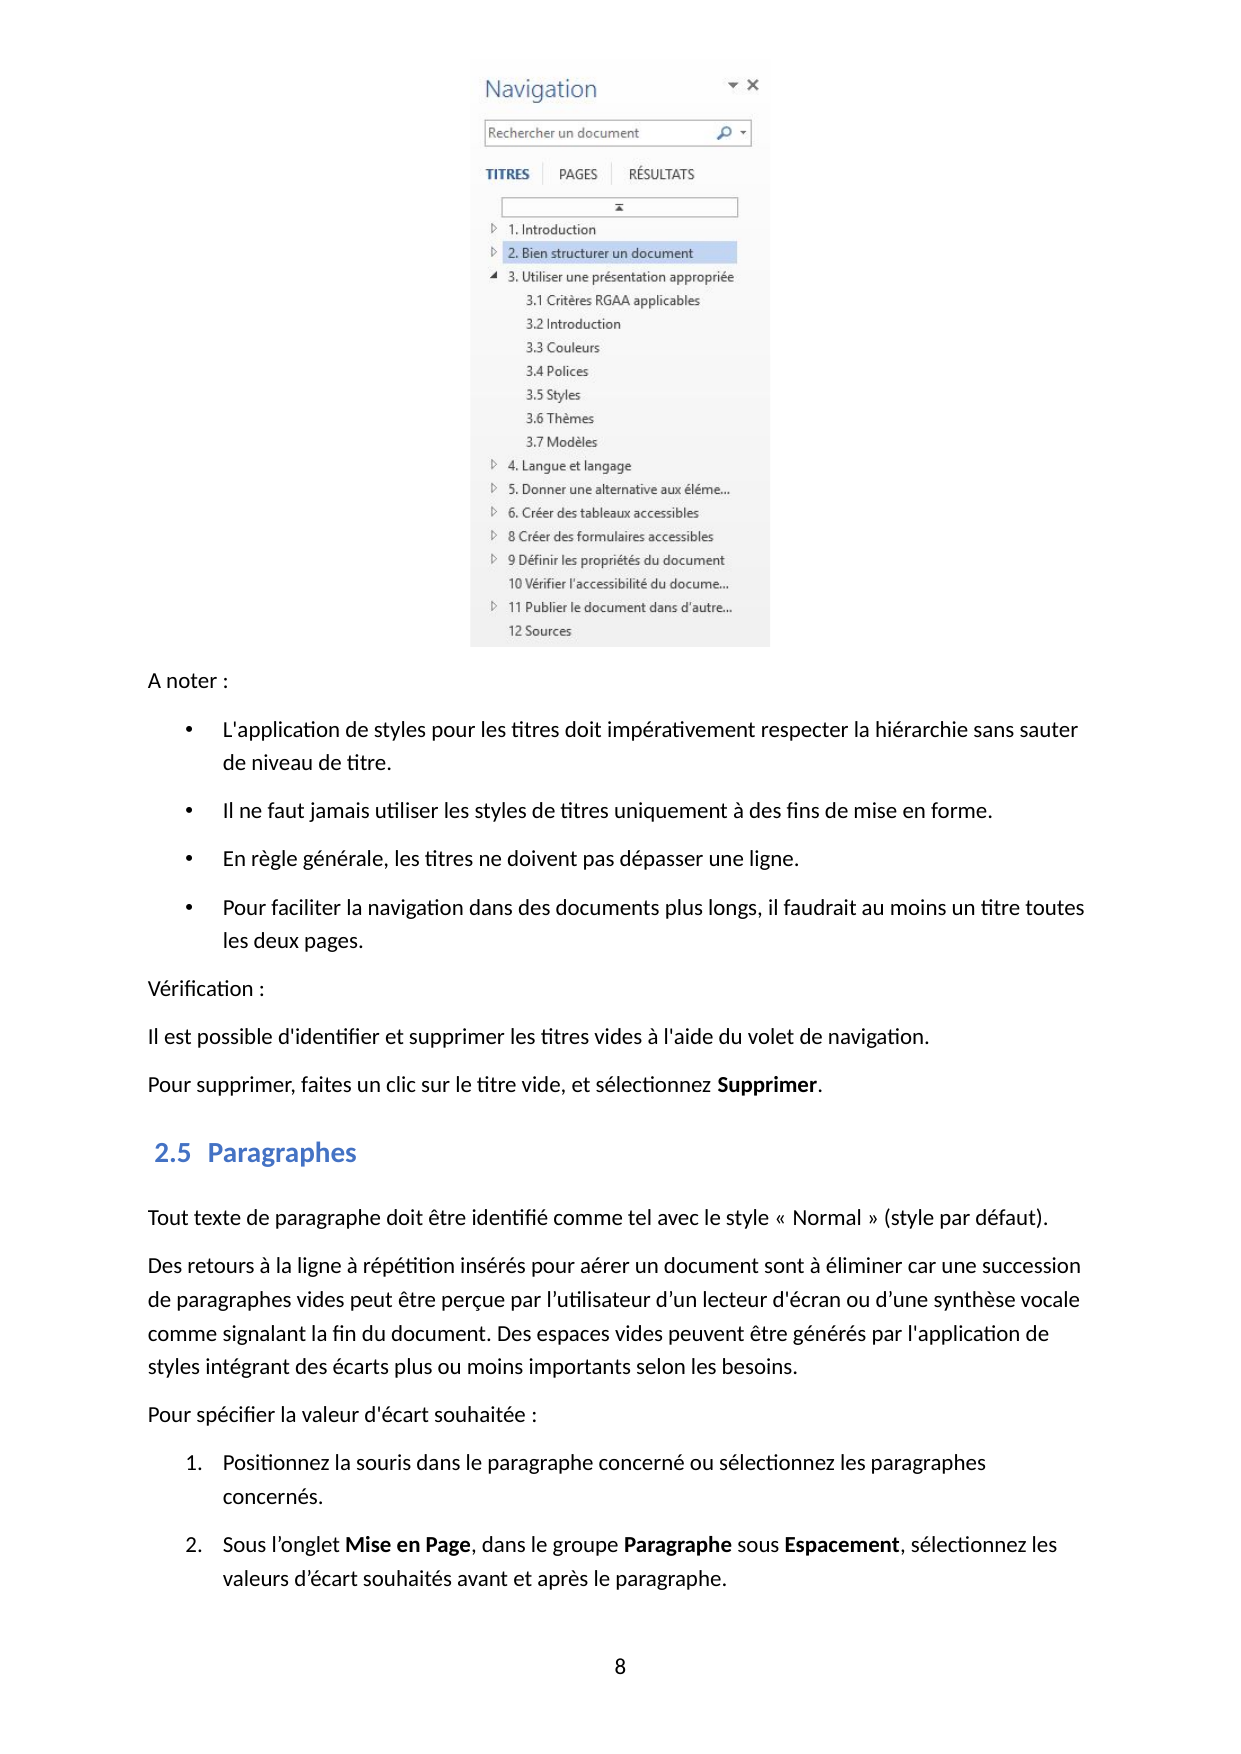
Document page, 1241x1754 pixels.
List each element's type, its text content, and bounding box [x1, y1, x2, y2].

picture [470, 59, 771, 647]
list Il ne faut jamais utiliser les styles de titres uniquement à des fins de mise en forme. [185, 796, 1093, 824]
text Il est possible d'identifier et supprimer les titres vides à l'aide du volet de navigation. [148, 1022, 1093, 1051]
list L'application de styles pour les titres doit impérativement respecter la hiérarchie sans sauter de niveau de titre. [185, 715, 1093, 776]
text Vérification : [148, 974, 1093, 1002]
text Tout texte de paragraphe doit être identifié comme tel avec le style « Normal » (style par défaut). [148, 1203, 1093, 1232]
subtitle Paragraphes [148, 1134, 1093, 1169]
list Pour faciliter la navigation dans des documents plus longs, il faudrait au moins un titre toutes les deux pages. [185, 893, 1093, 954]
list En règle générale, les titres ne doivent pas dépasser une ligne. [185, 844, 1093, 873]
text A noter : [148, 667, 1093, 695]
text Pour spécifier la valeur d'écart souhaitée : [148, 1400, 1093, 1428]
text Des retours à la ligne à répétition insérés pour aérer un document sont à éliminer car une succession de paragraphes vides peut être perçue par l’utilisateur d’un lecteur d'écran ou d’une synthèse vocale comme signalant la fin du document. Des espaces vides peuvent être générés par l'application de styles intégrant des écarts plus ou moins importants selon les besoins. [148, 1252, 1093, 1380]
text Pour supprimer, faites un clic sur le titre vide, et sélectionnez Supprimer. [148, 1071, 1093, 1099]
list Sous l’onglet Mise en Page, dans le groupe Paragraphe sous Espacement, sélectionnez les valeurs d’écart souhaités avant et après le paragraphe. [185, 1530, 1093, 1592]
list Positionnez la souris dans le paragraphe concerné ou sélectionnez les paragraphes concernés. [185, 1448, 1093, 1510]
